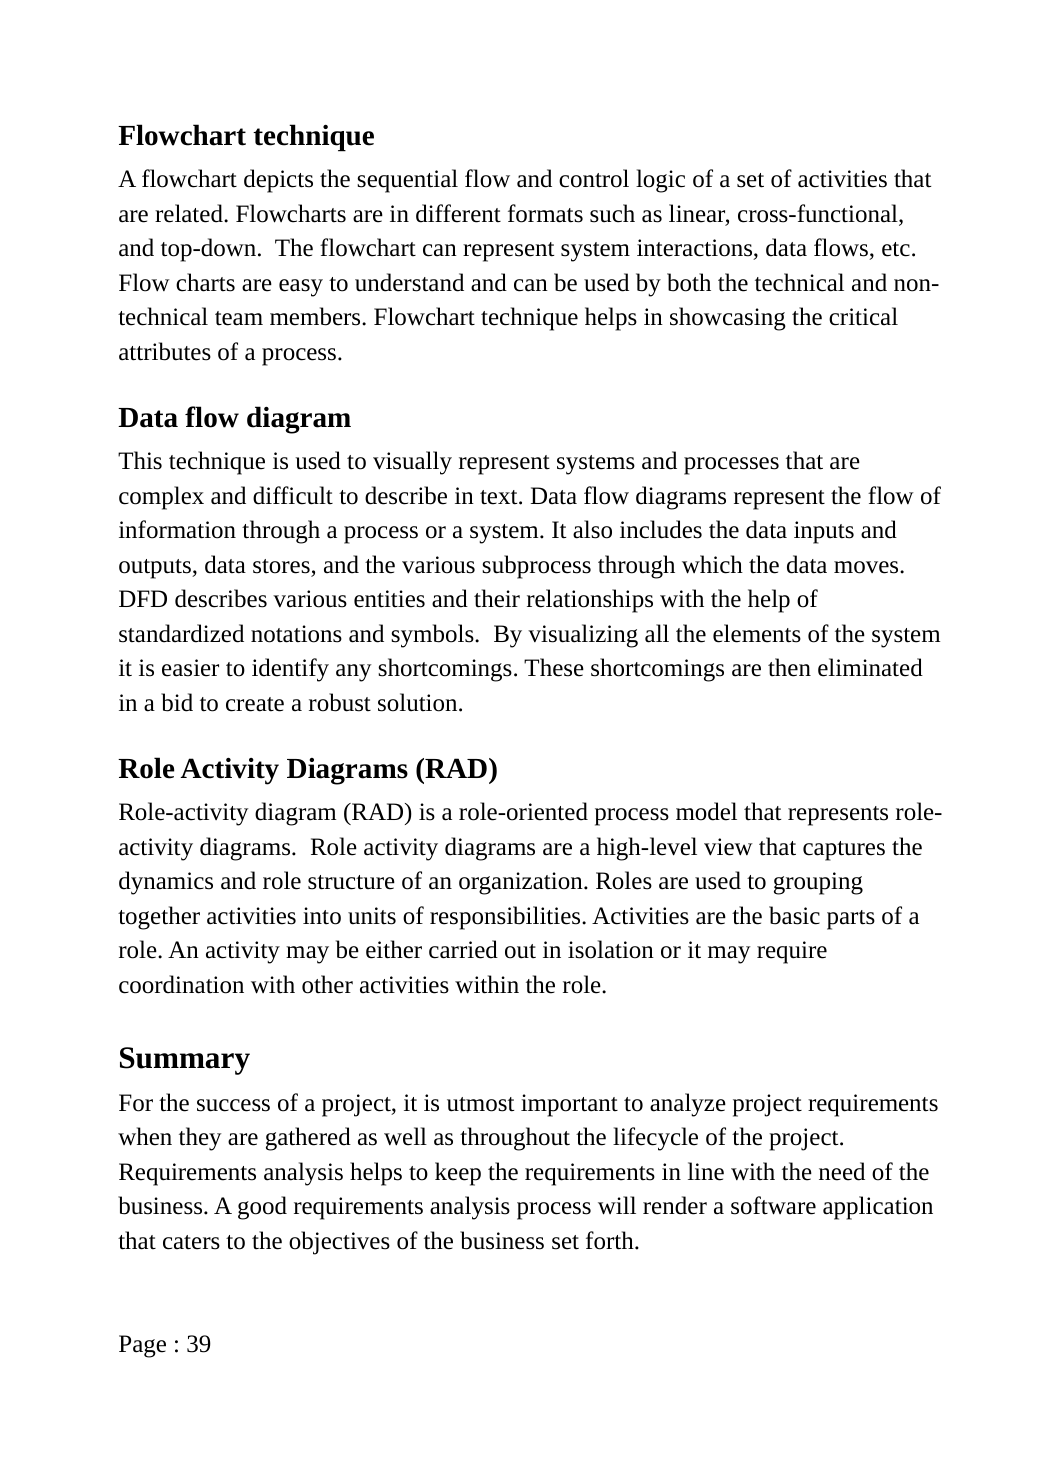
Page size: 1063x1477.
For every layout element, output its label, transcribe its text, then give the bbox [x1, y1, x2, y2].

text A flowchart depicts the sequential flow and control logic of a set of activities that are related. Flowcharts are in different formats such as linear, cross-functional, and top-down. The flowchart can represent system interactions, data flows, etc. Flow charts are easy to understand and can be used by both the technical and non-technical team members. Flowchart technique helps in showcasing the critical attributes of a process. [118, 164, 945, 365]
subtitle Flowchart technique [118, 118, 945, 152]
text Role-activity diagram (RAD) is a role-oriented process model that represents role-activity diagrams. Role activity diagrams are a high-level view that captures the dynamics and role structure of an organization. Roles are used to grouping together activities into units of responsibilities. Activities are the basic parts of a role. An activity may be either carried out in isolation or it may require coordination with other activities within the role. [118, 797, 945, 998]
text This technique is used to visually represent systems and processes that are complex and difficult to describe in text. Data flow diagrams represent the flow of information through a process or a system. It also includes the data inputs and outputs, data stores, and the various subprocess through which the data moves. DFD describes various entities and their relationships with the help of standardized notations and symbols. By visualizing all the elements of the system it is easier to identify any shortcomings. These shortcomings are then eliminated in a bid to create a robust solution. [118, 446, 945, 716]
subtitle Summary [118, 1039, 945, 1076]
subtitle Role Activity Diagrams (RAD) [118, 751, 945, 785]
subtitle Data flow diagram [118, 400, 945, 434]
text For the success of a project, it is utmost important to analyze project requirements when they are gathered as well as throughout the lifecycle of the project. Requirements analysis helps to keep the requirements in line with the need of the business. A good requirements analysis process will render a software application that caters to the objectives of the business set forth. [118, 1088, 945, 1255]
